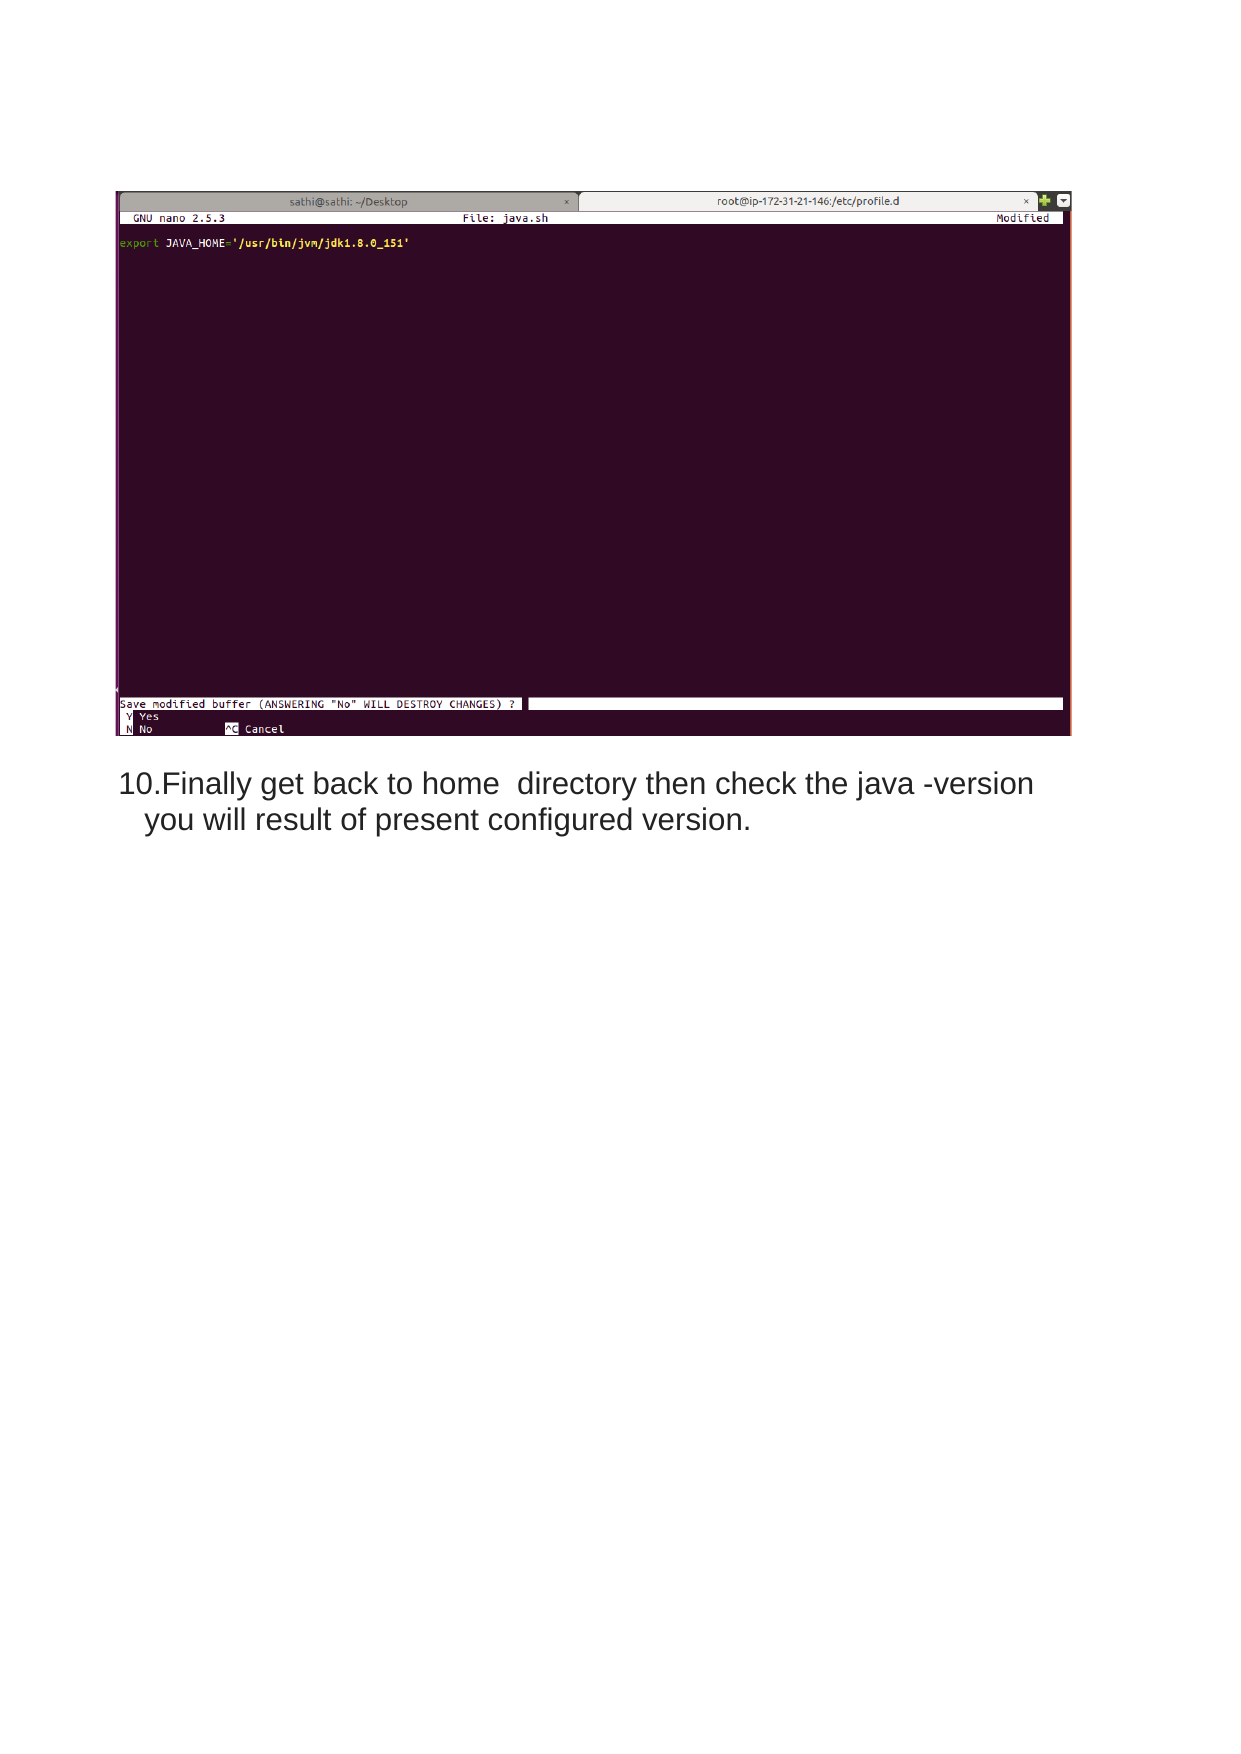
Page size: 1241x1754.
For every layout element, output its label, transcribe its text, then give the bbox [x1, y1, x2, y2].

text 10.Finally get back to home directory then check the java -version [118, 765, 1122, 801]
text you will result of present configured version. [118, 801, 1122, 837]
picture [115, 191, 1072, 736]
